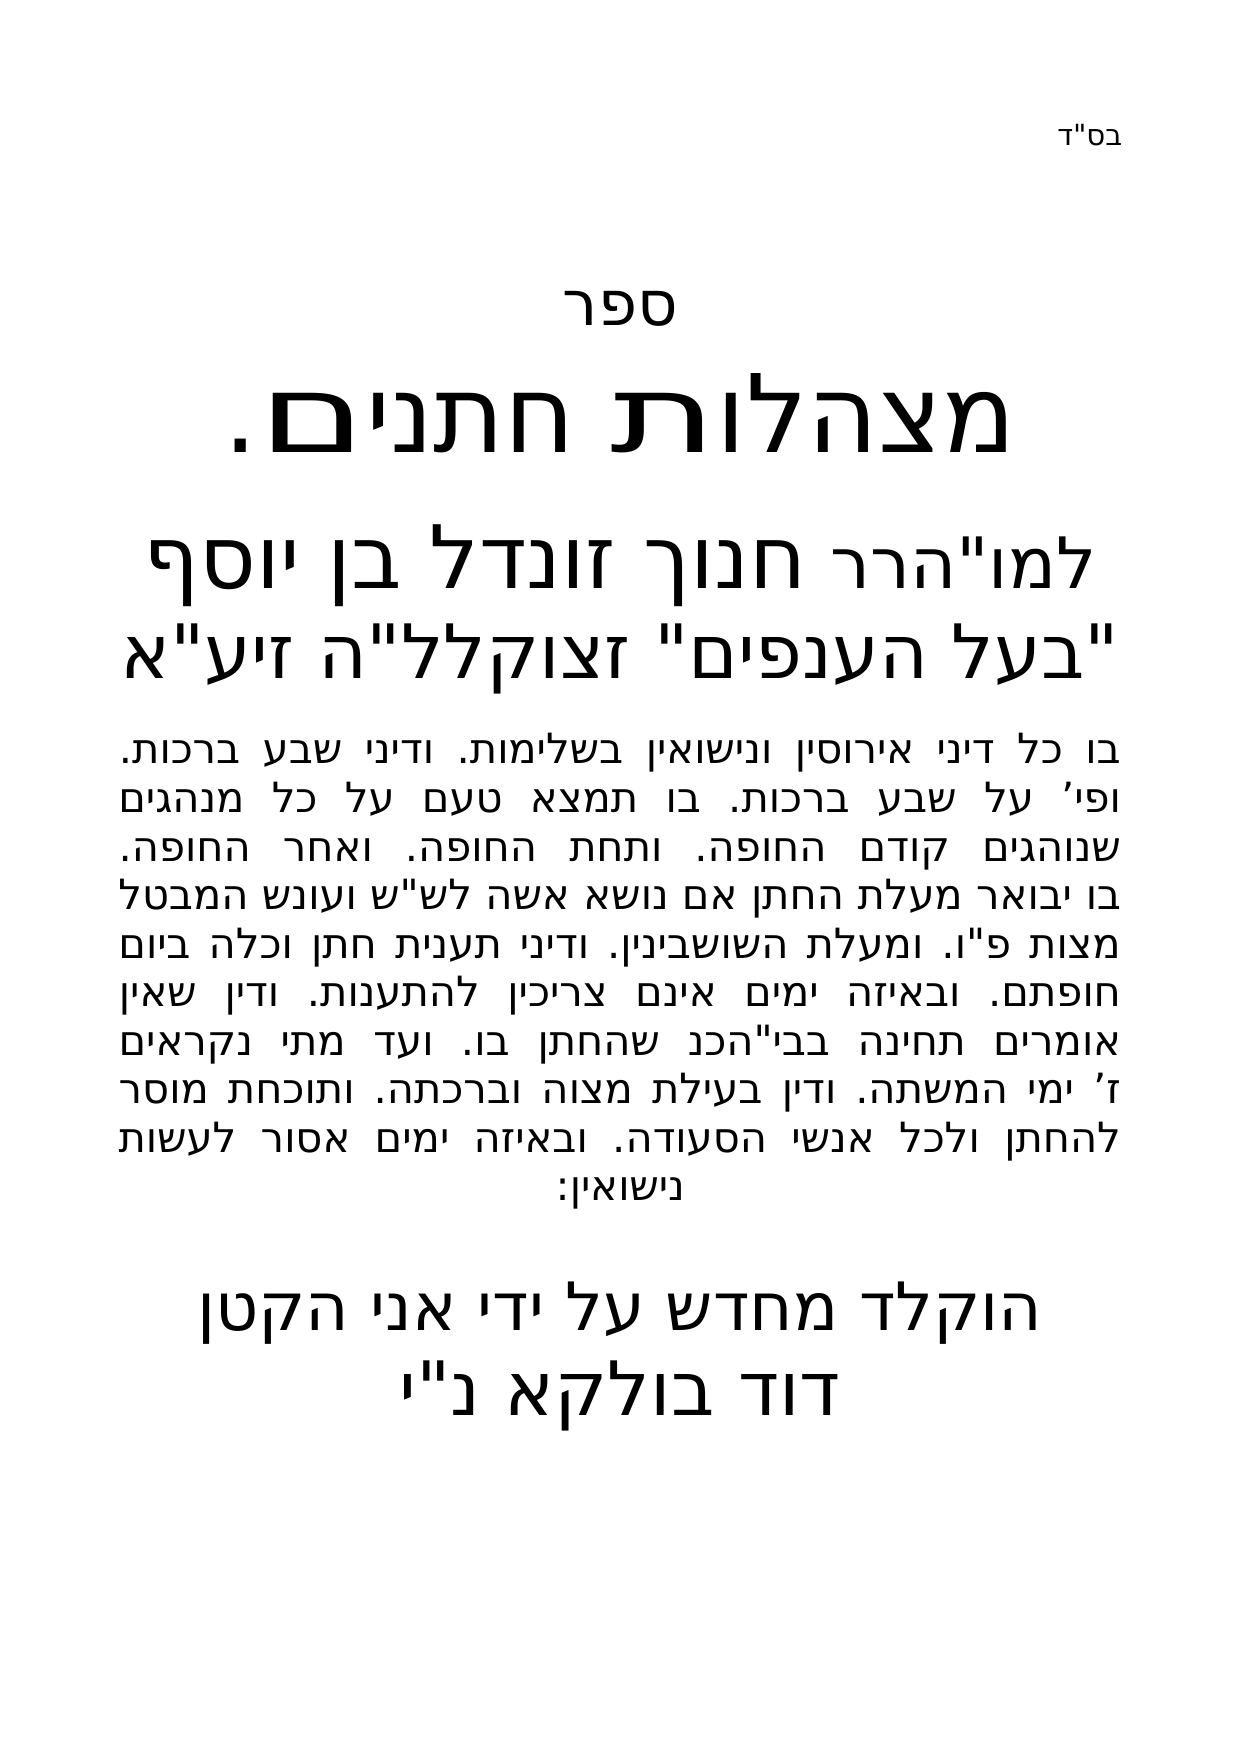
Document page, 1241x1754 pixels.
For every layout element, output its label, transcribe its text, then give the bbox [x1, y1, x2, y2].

text ופי’ על שבע ברכות. בו תמצא טעם על כל מנהגים [118, 774, 1122, 822]
text מצהלות חתנים. [118, 352, 1122, 478]
text בו יבואר מעלת החתן אם נושא אשה לש"ש ועונש המבטל [118, 871, 1122, 919]
text שנוהגים קודם החופה. ותחת החופה. ואחר החופה. [118, 822, 1122, 871]
text חופתם. ובאיזה ימים אינם צריכין להתענות. ודין שאין [118, 968, 1122, 1016]
text מצות פ"ו. ומעלת השושבינין. ודיני תענית חתן וכלה ביום [118, 919, 1122, 968]
text בס"ד [118, 118, 1122, 152]
text למו"הרר חנוך זונדל בן יוסף "בעל הענפים" זצוקלל"ה זיע"א [118, 507, 1122, 696]
text להחתן ולכל אנשי הסעודה. ובאיזה ימים אסור לעשות [118, 1113, 1122, 1162]
text דוד בולקא נ"י [118, 1346, 1122, 1433]
text אומרים תחינה בבי"הכנ שהחתן בו. ועד מתי נקראים [118, 1016, 1122, 1065]
text ז’ ימי המשתה. ודין בעילת מצוה וברכתה. ותוכחת מוסר [118, 1065, 1122, 1113]
text ספר [118, 267, 1122, 340]
text הוקלד מחדש על ידי אני הקטן [118, 1268, 1122, 1346]
text נישואין: [118, 1162, 1122, 1211]
text בו כל דיני אירוסין ונישואין בשלימות. ודיני שבע ברכות. [118, 725, 1122, 774]
